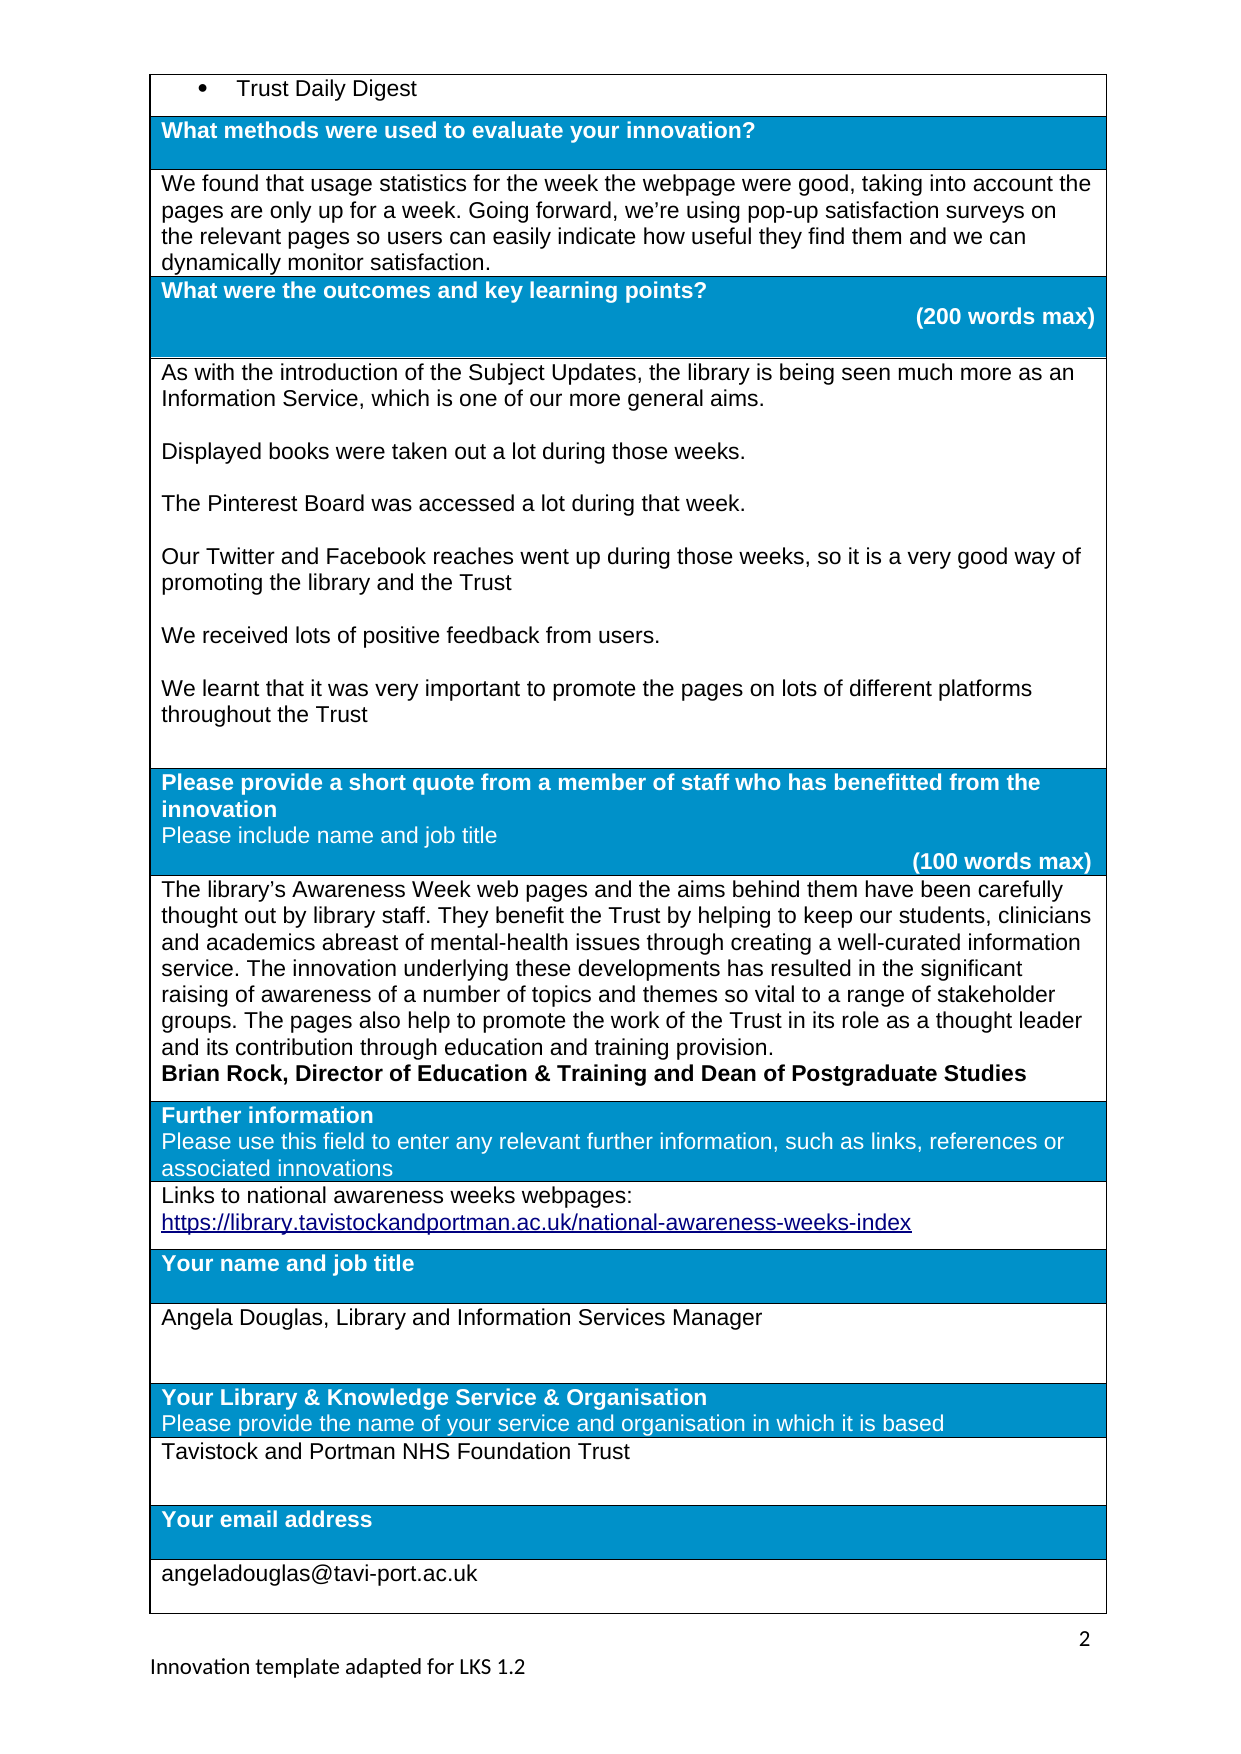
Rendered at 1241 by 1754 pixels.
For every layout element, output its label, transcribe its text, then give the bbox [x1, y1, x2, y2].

table_cell Our aim was to draw the users’ attention to these special events so that they were aware of current events in mental health that related to the work/studying they’re doing at the Trust. We also used these weeks to promote the Library and Information Service both externally and internally. We used our library website, Pinterest, Twitter and Facebook to advertise our pages. It also gives us a chance to display relevant books in the library. We hoped that the displayed books would be taken out more and that the books on the Pinterest Board would be accessed more during the Awareness week and we found they were. The Digital Librarian produces the various Awareness Pages. Contained on the pages are: links to various relevant charities and websites tweets about the subject and the week podcasts and videos Pinterest board of relevant books on some awareness pages there are links to relevant courses that the Trust runs, so this is a good advert for training provision. We highlight the Awareness web pages on: library website library Twitter and Facebook. slides shown on TV screens around the building Trust Daily Digest [151, 75, 1106, 116]
table_cell Links to national awareness weeks webpages: https://library.tavistockandportman.ac.uk/national-awareness-weeks-index [151, 1182, 1106, 1249]
table_cell Angela Douglas, Library and Information Services Manager in HEE [151, 1304, 1106, 1383]
table_cell Please provide a short quote from a member of staff who has benefitted from the innovation Please include name and job title (100 words max) [151, 769, 1106, 875]
table_cell As with the introduction of the Subject Updates, the library is being seen much more as an Information Service, which is one of our more general aims. Displayed books were taken out a lot during those weeks. The Pinterest Board was accessed a lot during that week. Our Twitter and Facebook reaches went up during those weeks, so it is a very good way of promoting the library and the Trust We received lots of positive feedback from users. We learnt that it was very important to promote the pages on lots of different platforms throughout the Trust [151, 359, 1106, 768]
table_cell Your name and job title [151, 1250, 1106, 1303]
table_cell What methods were used to evaluate your innovation? [151, 117, 1106, 169]
table_cell The library’s Awareness Week web pages and the aims behind them have been carefully thought out by library staff. They benefit the Trust by helping to keep our students, clinicians and academics abreast of mental-health issues through creating a well-curated information service. The innovation underlying these developments has resulted in the significant raising of awareness of a number of topics and themes so vital to a range of stakeholder groups. The pages also help to promote the work of the Trust in its role as a thought leader and its contribution through education and training provision. Brian Rock, Director of Education & Training and Dean of Postgraduate Studies [151, 876, 1106, 1101]
table_cell Your Library & Knowledge Service & Organisation Please provide the name of your service and organisation in which it is based [151, 1384, 1106, 1437]
table_cell Further information Please use this field to enter any relevant further information, such as links, references or associated innovations [151, 1102, 1106, 1181]
table_cell Tavistock and Portman NHS Foundation Trust [151, 1438, 1106, 1505]
table_cell What were the outcomes and key learning points? (200 words max) [151, 277, 1106, 357]
table_cell We found that usage statistics for the week the webpage were good, taking into account the pages are only up for a week. Going forward, we’re using pop-up satisfaction surveys on the relevant pages so users can easily indicate how useful they find them and we can dynamically monitor satisfaction. [151, 170, 1106, 276]
table_cell Your email address [151, 1506, 1106, 1559]
table_cell angeladouglas@tavi-port.ac.uk [151, 1560, 1106, 1612]
